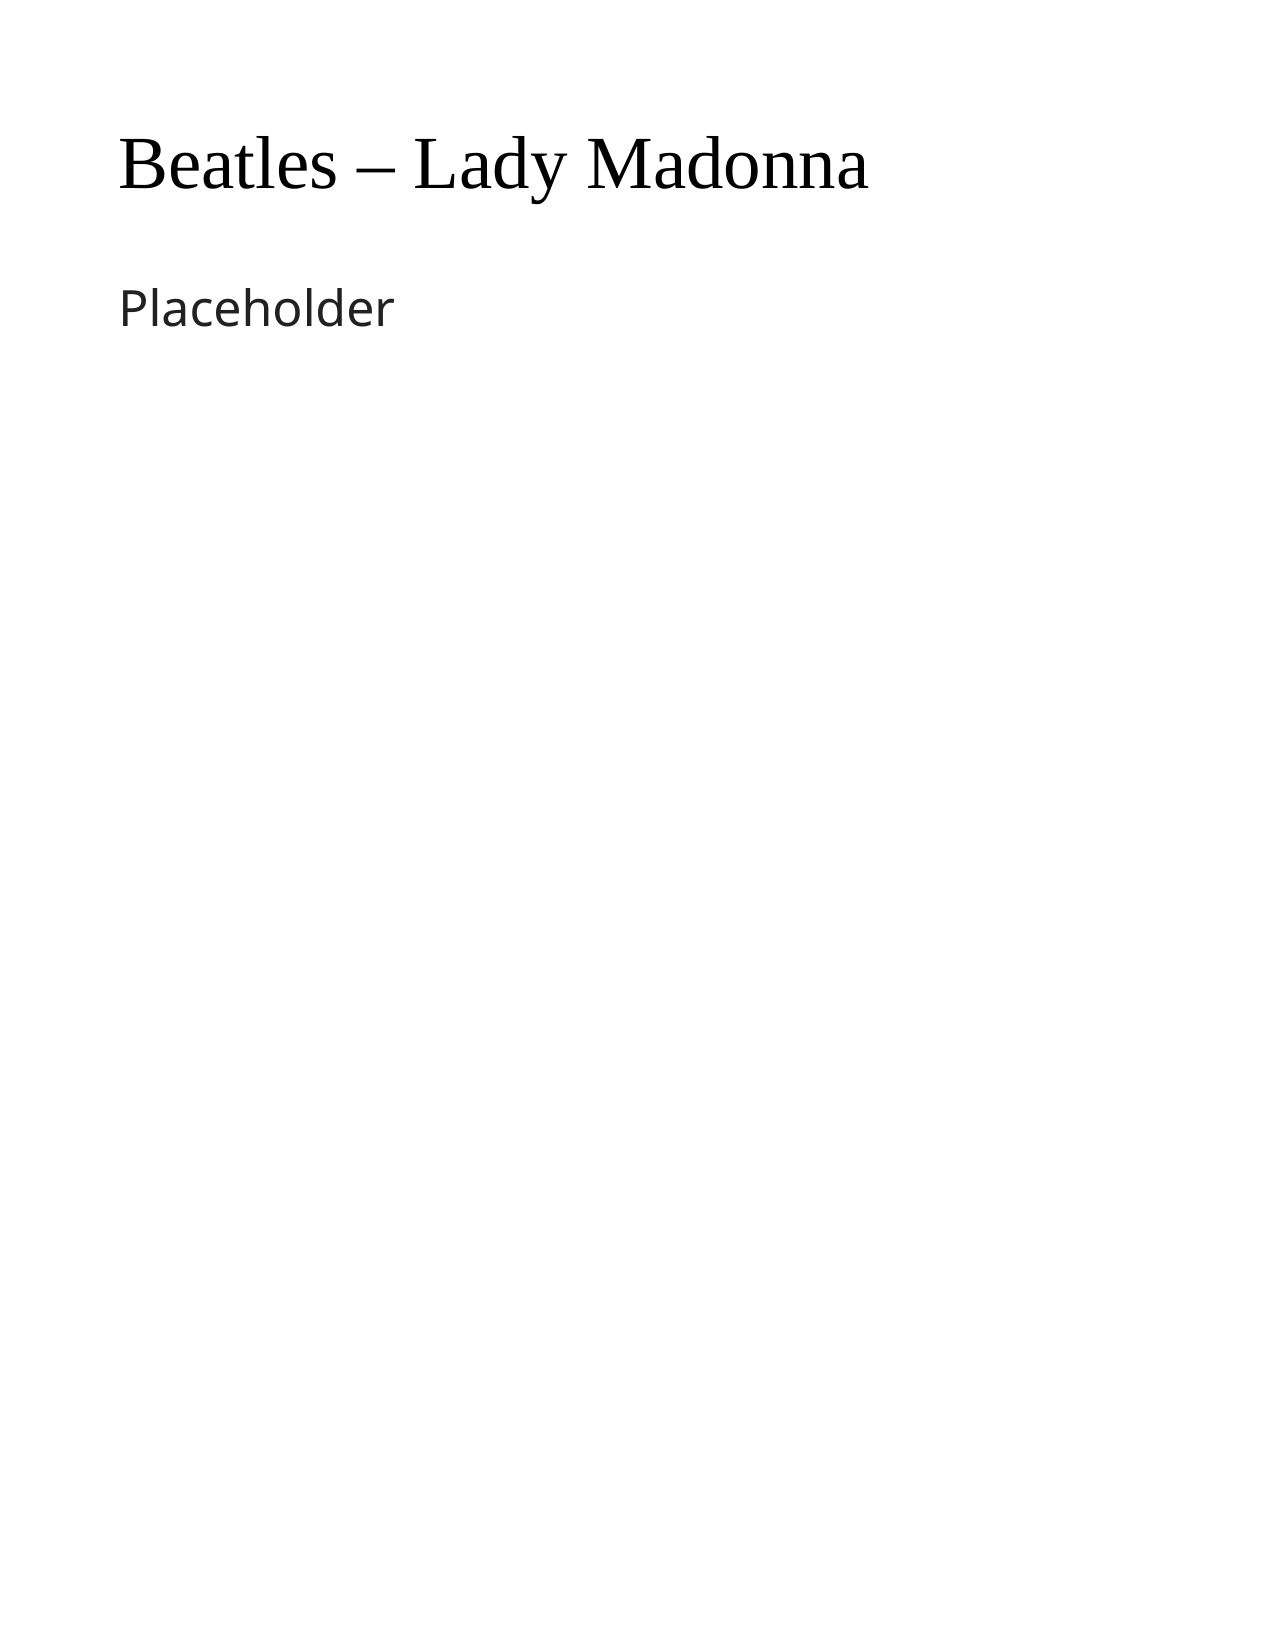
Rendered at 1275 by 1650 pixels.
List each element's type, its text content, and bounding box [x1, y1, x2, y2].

text Placeholder [118, 272, 1157, 341]
text Beatles – Lady Madonna [118, 118, 1157, 204]
